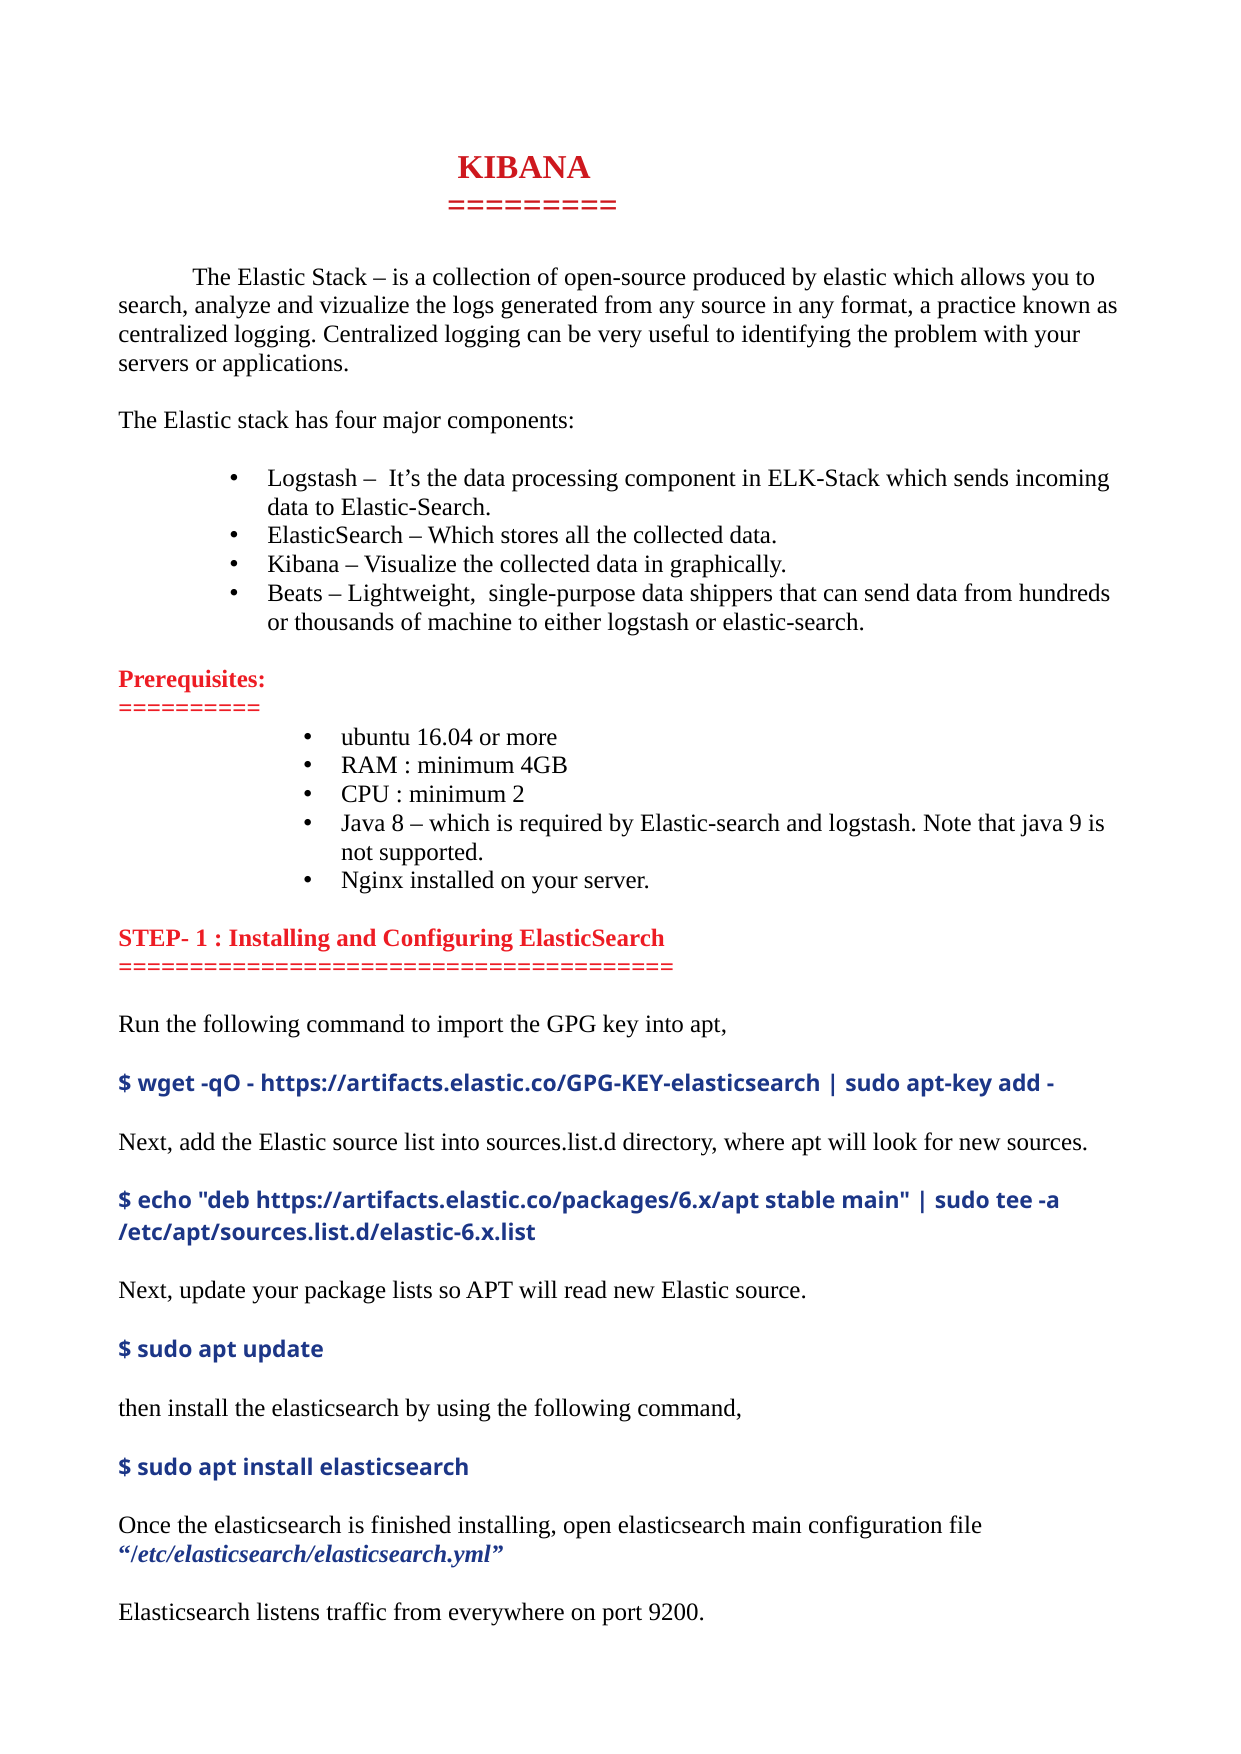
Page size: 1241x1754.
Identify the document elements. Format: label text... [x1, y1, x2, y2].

text $ sudo apt update [118, 1333, 1122, 1364]
text ========== [118, 693, 1122, 722]
text The Elastic Stack – is a collection of open-source produced by elastic which allows you to search, analyze and vizualize the logs generated from any source in any format, a practice known as centralized logging. Centralized logging can be very useful to identifying the problem with your servers or applications. [118, 262, 1122, 377]
list Java 8 – which is required by Elastic-search and logstash. Note that java 9 is not supported. [303, 808, 1122, 866]
list Nginx installed on your server. [303, 866, 1122, 894]
text $ echo "deb https://artifacts.elastic.co/packages/6.x/apt stable main" | sudo tee -a /etc/apt/sources.list.d/elastic-6.x.list [118, 1184, 1122, 1247]
text ========= [118, 185, 1122, 223]
text then install the elasticsearch by using the following command, [118, 1393, 1122, 1422]
text Prerequisites: [118, 664, 1122, 693]
text The Elastic stack has four major components: [118, 406, 1122, 434]
list CPU : minimum 2 [303, 779, 1122, 808]
list ubuntu 16.04 or more [303, 722, 1122, 751]
text STEP- 1 : Installing and Configuring ElasticSearch [118, 923, 1122, 952]
text $ wget -qO - https://artifacts.elastic.co/GPG-KEY-elasticsearch | sudo apt-key add - [118, 1067, 1122, 1098]
list Beats – Lightweight, single-purpose data shippers that can send data from hundreds or thousands of machine to either logstash or elastic-search. [229, 578, 1122, 636]
list Kibana – Visualize the collected data in graphically. [229, 549, 1122, 578]
text KIBANA [118, 147, 1122, 185]
list Logstash – It’s the data processing component in ELK-Stack which sends incoming data to Elastic-Search. [229, 463, 1122, 521]
text Run the following command to import the GPG key into apt, [118, 1009, 1122, 1038]
text Next, add the Elastic source list into sources.list.d directory, where apt will look for new sources. [118, 1127, 1122, 1156]
list RAM : minimum 4GB [303, 751, 1122, 779]
text Elasticsearch listens traffic from everywhere on port 9200. [118, 1597, 1122, 1626]
list ElasticSearch – Which stores all the collected data. [229, 521, 1122, 549]
text Once the elasticsearch is finished installing, open elasticsearch main configuration file “/etc/elasticsearch/elasticsearch.yml” [118, 1511, 1122, 1568]
text Next, update your package lists so APT will read new Elastic source. [118, 1276, 1122, 1304]
text ======================================= [118, 952, 1122, 981]
text $ sudo apt install elasticsearch [118, 1451, 1122, 1482]
